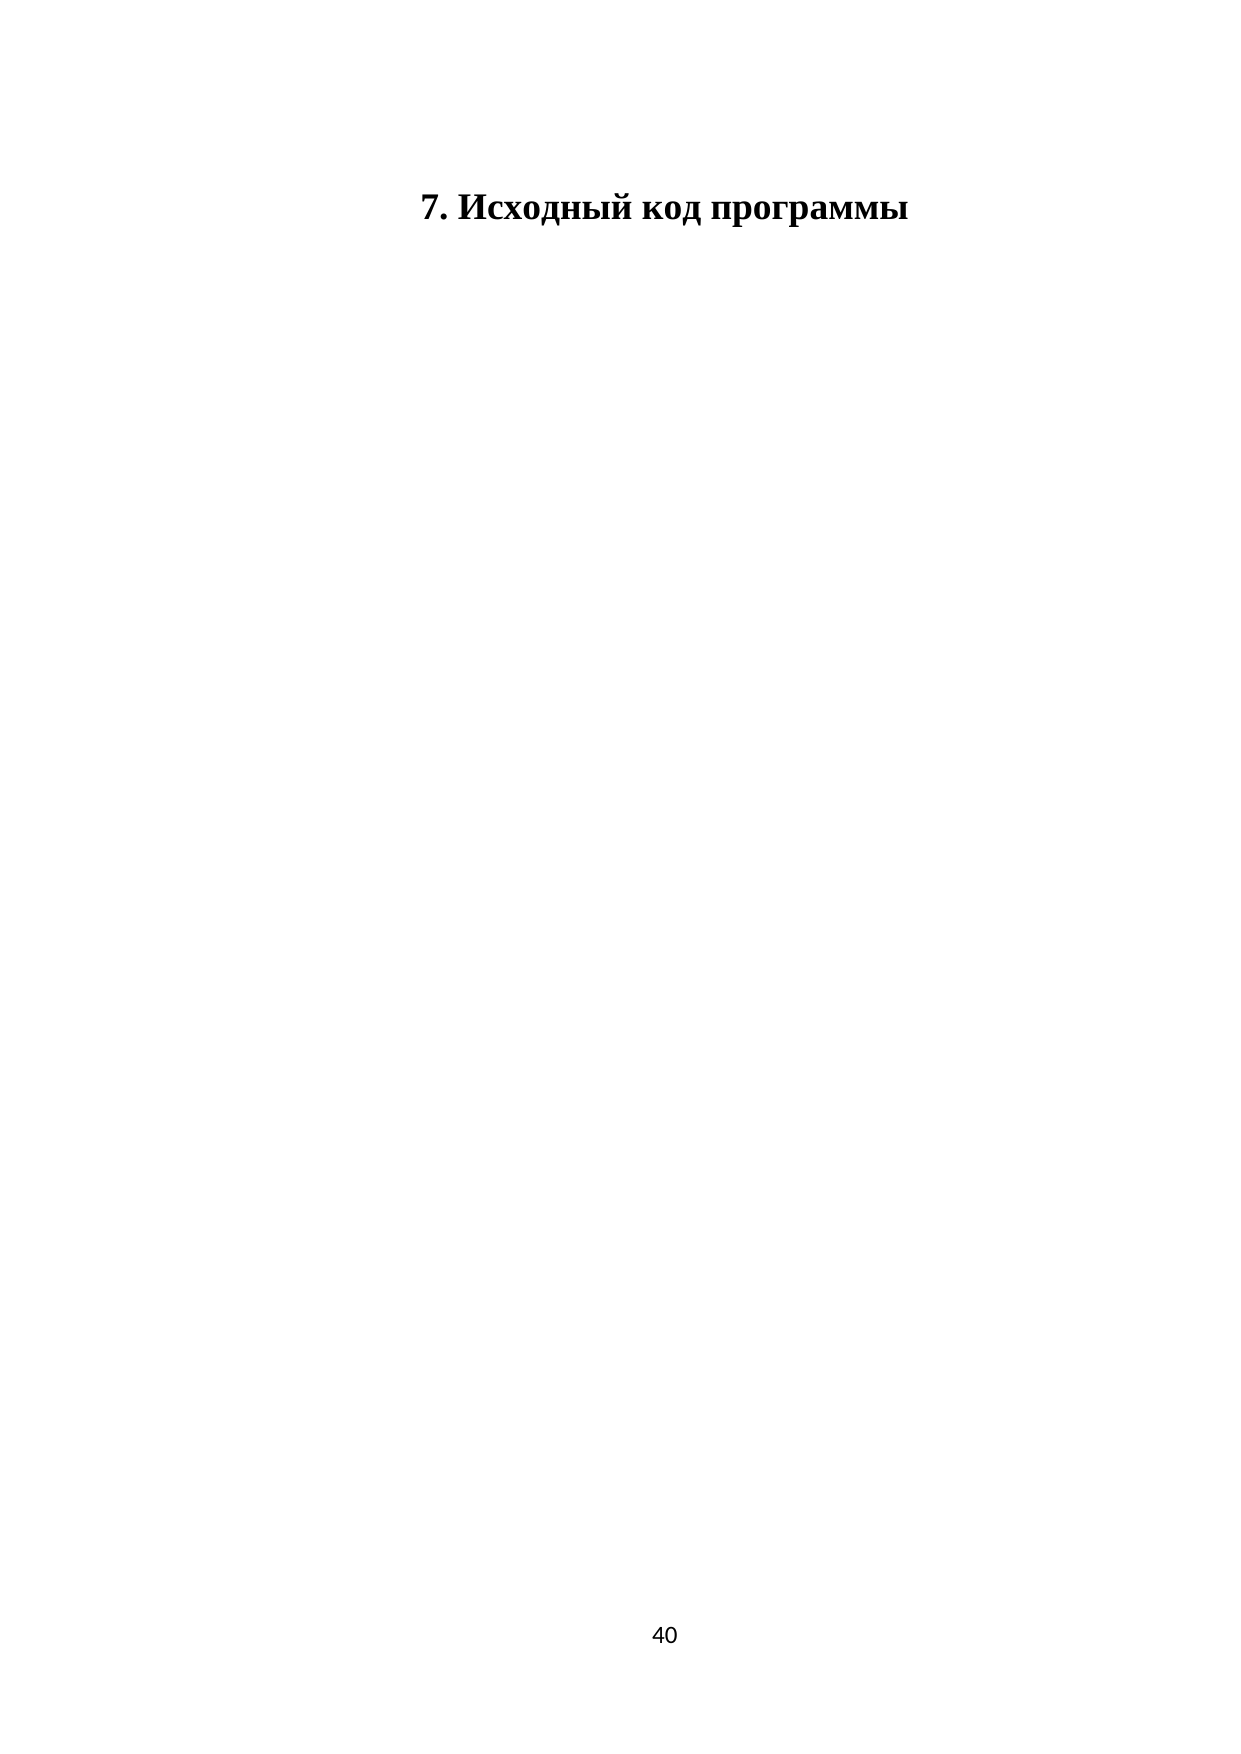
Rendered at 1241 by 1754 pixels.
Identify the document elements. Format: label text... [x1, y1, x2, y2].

subtitle 7. Исходный код программы [177, 185, 1152, 228]
